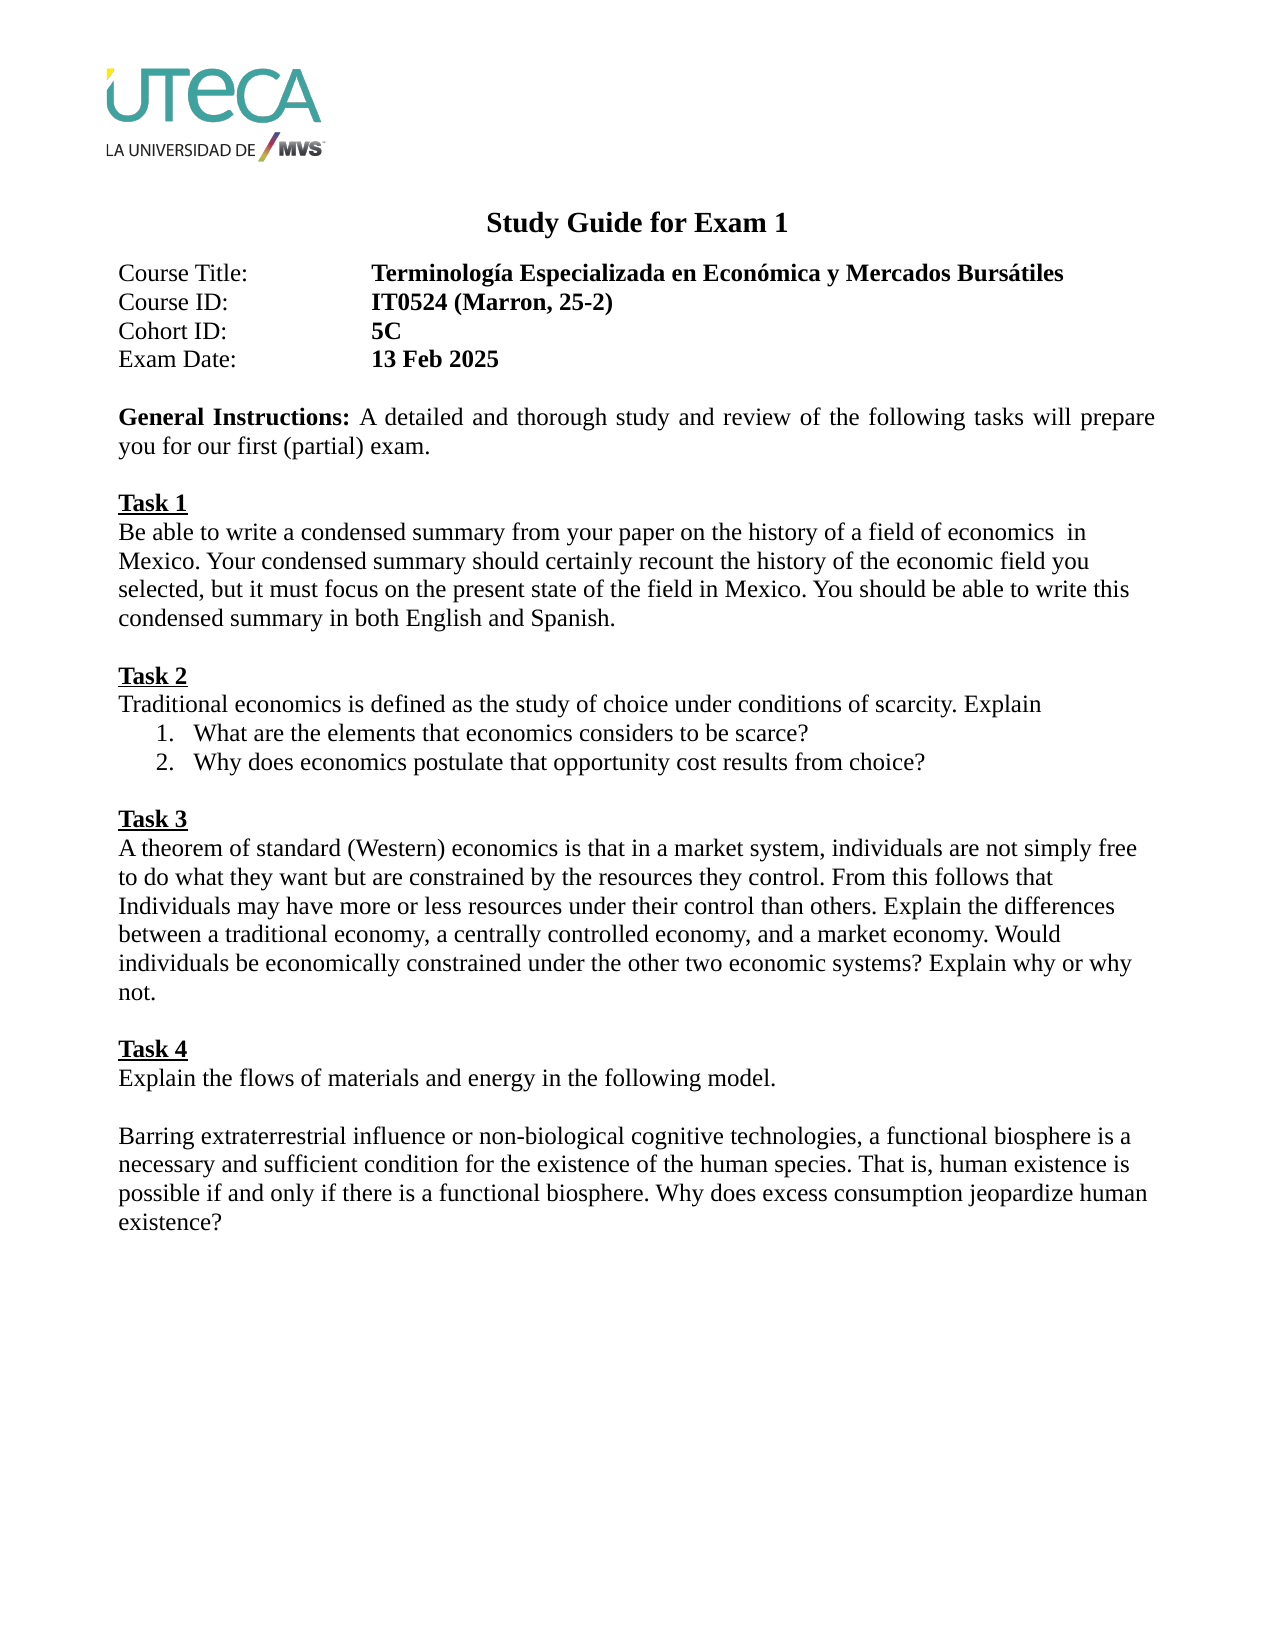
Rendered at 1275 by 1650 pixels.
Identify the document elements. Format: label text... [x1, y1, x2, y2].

text Task 1 [118, 488, 1157, 517]
text Explain the flows of materials and energy in the following model. [118, 1063, 1157, 1092]
text Task 4 [118, 1034, 1157, 1063]
table_cell IT0524 (Marron, 25-2) [371, 287, 1157, 316]
table_cell Course ID: [118, 287, 371, 316]
text Be able to write a condensed summary from your paper on the history of a field of economics in Mexico. Your condensed summary should certainly recount the history of the economic field you selected, but it must focus on the present state of the field in Mexico. You should be able to write this condensed summary in both English and Spanish. [118, 517, 1157, 632]
list What are the elements that economics considers to be scarce? [156, 718, 1157, 747]
table_header Terminología Especializada en Económica y Mercados Bursátiles [371, 258, 1157, 287]
text Traditional economics is defined as the study of choice under conditions of scarcity. Explain [118, 689, 1157, 718]
text Barring extraterrestrial influence or non-biological cognitive technologies, a functional biosphere is a necessary and sufficient condition for the existence of the human species. That is, human existence is possible if and only if there is a functional biosphere. Why does excess consumption jeopardize human existence? [118, 1121, 1157, 1236]
table_cell 5C [371, 316, 1157, 344]
text Task 3 [118, 804, 1157, 833]
list Why does economics postulate that opportunity cost results from choice? [156, 747, 1157, 776]
text A theorem of standard (Western) economics is that in a market system, individuals are not simply free to do what they want but are constrained by the resources they control. From this follows that Individuals may have more or less resources under their control than others. Explain the differences between a traditional economy, a centrally controlled economy, and a market economy. Would individuals be economically constrained under the other two economic systems? Explain why or why not. [118, 833, 1157, 1006]
picture [104, 64, 328, 166]
text Study Guide for Exam 1 [118, 205, 1157, 239]
table_header Course Title: [118, 258, 371, 287]
table_cell 13 Feb 2025 [371, 345, 1157, 373]
table_cell Exam Date: [118, 345, 371, 373]
text Task 2 [118, 661, 1157, 689]
text General Instructions: A detailed and thorough study and review of the following tasks will prepare you for our first (partial) exam. [118, 402, 1157, 459]
table_cell Cohort ID: [118, 316, 371, 344]
